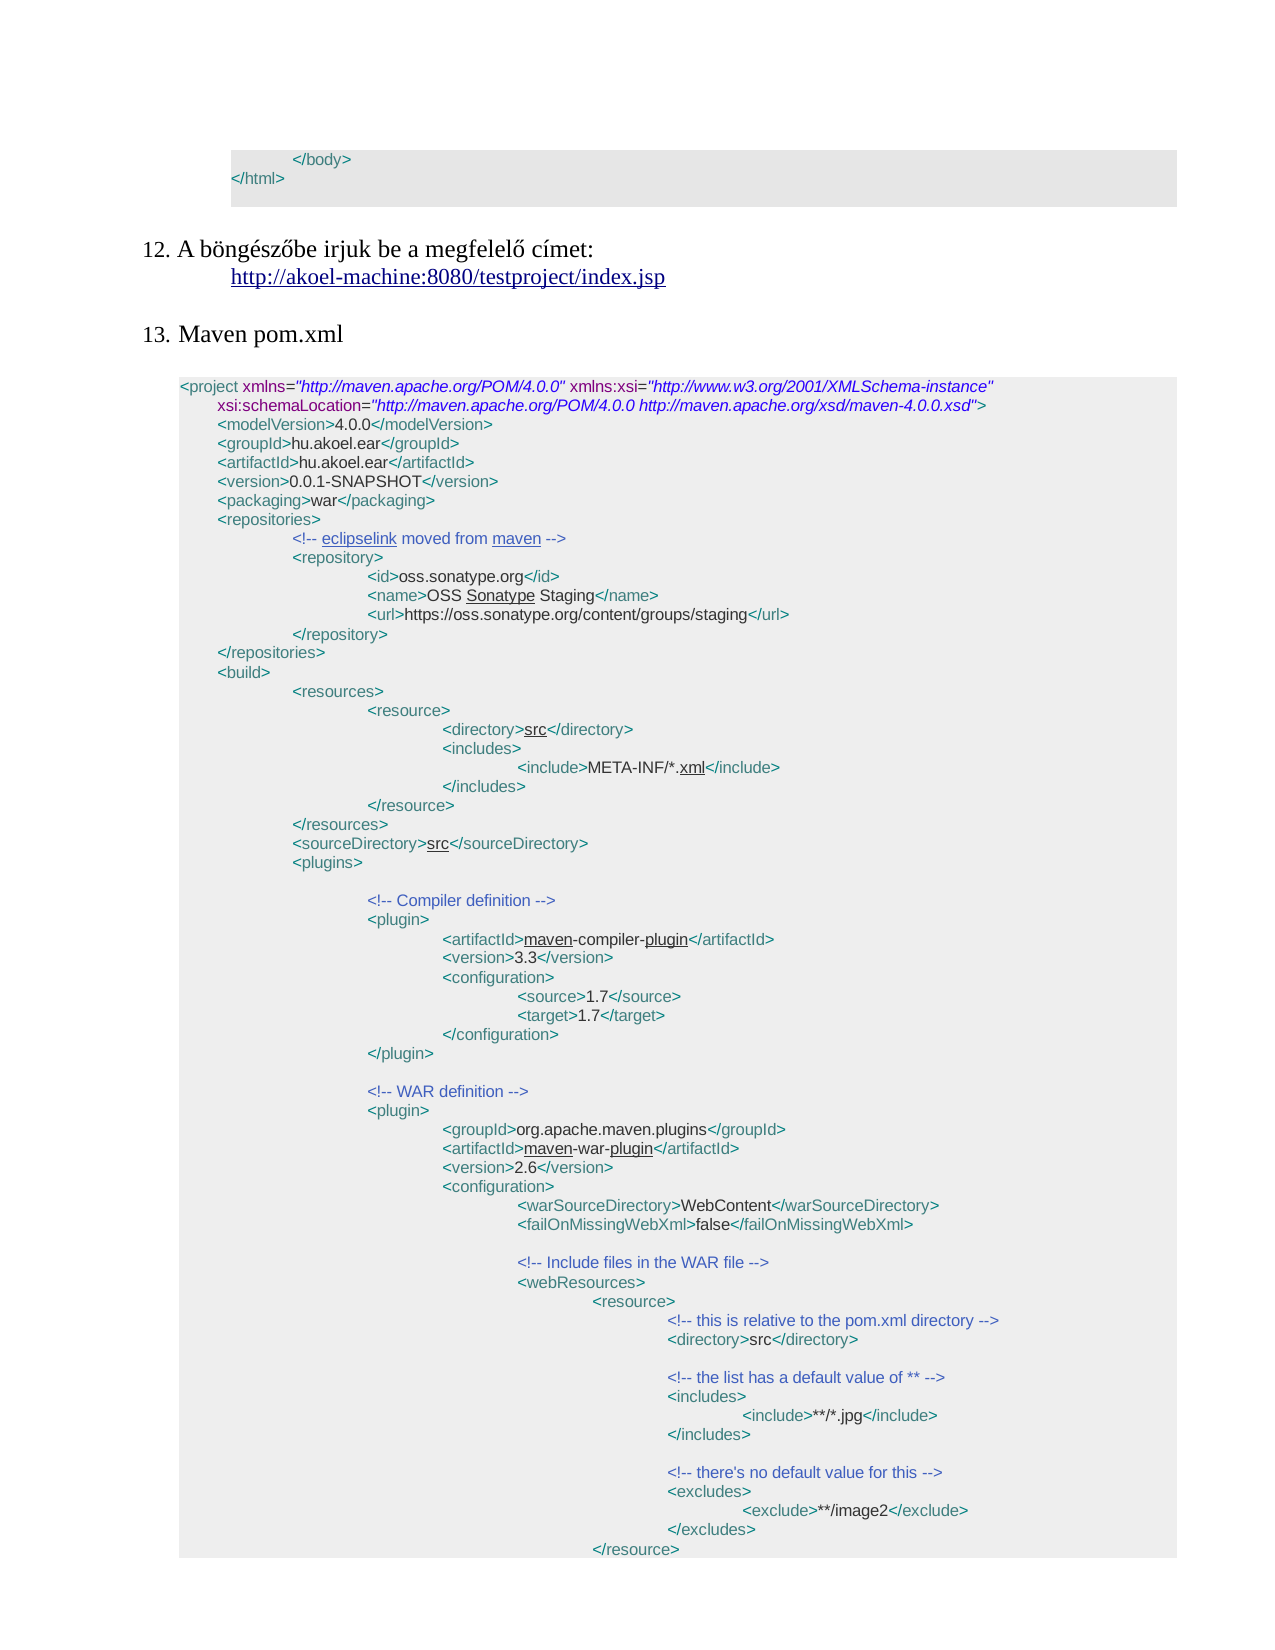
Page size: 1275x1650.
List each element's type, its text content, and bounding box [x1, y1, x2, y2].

text <artifactId>hu.akoel.ear</artifactId> [179, 453, 1177, 472]
text <plugin> [179, 910, 1177, 929]
text </configuration> [179, 1025, 1177, 1044]
text <include>**/*.jpg</include> [179, 1406, 1177, 1425]
text <!-- there's no default value for this --> [179, 1463, 1177, 1482]
text </includes> [179, 777, 1177, 796]
text xsi:schemaLocation="http://maven.apache.org/POM/4.0.0 http://maven.apache.org/xsd/maven-4.0.0.xsd"> [179, 396, 1177, 415]
text <directory>src</directory> [179, 720, 1177, 739]
text <groupId>org.apache.maven.plugins</groupId> [179, 1120, 1177, 1139]
text <resource> [179, 1292, 1177, 1311]
text <version>3.3</version> [179, 948, 1177, 967]
text <name>OSS Sonatype Staging</name> [179, 586, 1177, 605]
text <!-- the list has a default value of ** --> [179, 1368, 1177, 1387]
text <warSourceDirectory>WebContent</warSourceDirectory> [179, 1196, 1177, 1215]
text <!-- this is relative to the pom.xml directory --> [179, 1311, 1177, 1330]
text </repository> [179, 624, 1177, 643]
text <exclude>**/image2</exclude> [179, 1501, 1177, 1520]
text <repository> [179, 548, 1177, 567]
subtitle http://akoel-machine:8080/testproject/index.jsp [231, 263, 1177, 289]
text <target>1.7</target> [179, 1006, 1177, 1025]
text <resource> [179, 701, 1177, 720]
text <modelVersion>4.0.0</modelVersion> [179, 415, 1177, 434]
text <id>oss.sonatype.org</id> [179, 567, 1177, 586]
text </includes> [179, 1425, 1177, 1444]
text <webResources> [179, 1272, 1177, 1292]
text <plugin> [179, 1101, 1177, 1120]
text </resources> [179, 815, 1177, 834]
text </resource> [179, 796, 1177, 815]
text </resource> [179, 1539, 1177, 1558]
text <repositories> [179, 510, 1177, 529]
text <version>0.0.1-SNAPSHOT</version> [179, 472, 1177, 491]
text <sourceDirectory>src</sourceDirectory> [179, 834, 1177, 853]
text <source>1.7</source> [179, 987, 1177, 1006]
text <artifactId>maven-compiler-plugin</artifactId> [179, 929, 1177, 948]
text <artifactId>maven-war-plugin</artifactId> [179, 1139, 1177, 1158]
text <include>META-INF/*.xml</include> [179, 758, 1177, 777]
subtitle Maven pom.xml [142, 318, 1177, 347]
text <groupId>hu.akoel.ear</groupId> [179, 434, 1177, 453]
text </repositories> [179, 643, 1177, 662]
text <version>2.6</version> [179, 1158, 1177, 1177]
text <includes> [179, 1387, 1177, 1406]
subtitle A böngészőbe irjuk be a megfelelő címet: [142, 234, 1177, 263]
text </plugin> [179, 1044, 1177, 1063]
text <excludes> [179, 1482, 1177, 1501]
text <url>https://oss.sonatype.org/content/groups/staging</url> [179, 605, 1177, 624]
text <configuration> [179, 1177, 1177, 1196]
text <!-- Include files in the WAR file --> [179, 1253, 1177, 1272]
text <build> [179, 662, 1177, 682]
text </body> [231, 150, 1177, 169]
text <project xmlns="http://maven.apache.org/POM/4.0.0" xmlns:xsi="http://www.w3.org/2001/XMLSchema-instance" [179, 377, 1177, 396]
text <!-- Compiler definition --> [179, 891, 1177, 910]
text <!-- eclipselink moved from maven --> [179, 529, 1177, 548]
text <!-- WAR definition --> [179, 1082, 1177, 1101]
text </html> [231, 169, 1177, 188]
text <failOnMissingWebXml>false</failOnMissingWebXml> [179, 1215, 1177, 1234]
text <configuration> [179, 967, 1177, 987]
text <includes> [179, 739, 1177, 758]
text <plugins> [179, 853, 1177, 872]
text <packaging>war</packaging> [179, 491, 1177, 510]
text <directory>src</directory> [179, 1330, 1177, 1349]
text </excludes> [179, 1520, 1177, 1539]
text <resources> [179, 682, 1177, 701]
